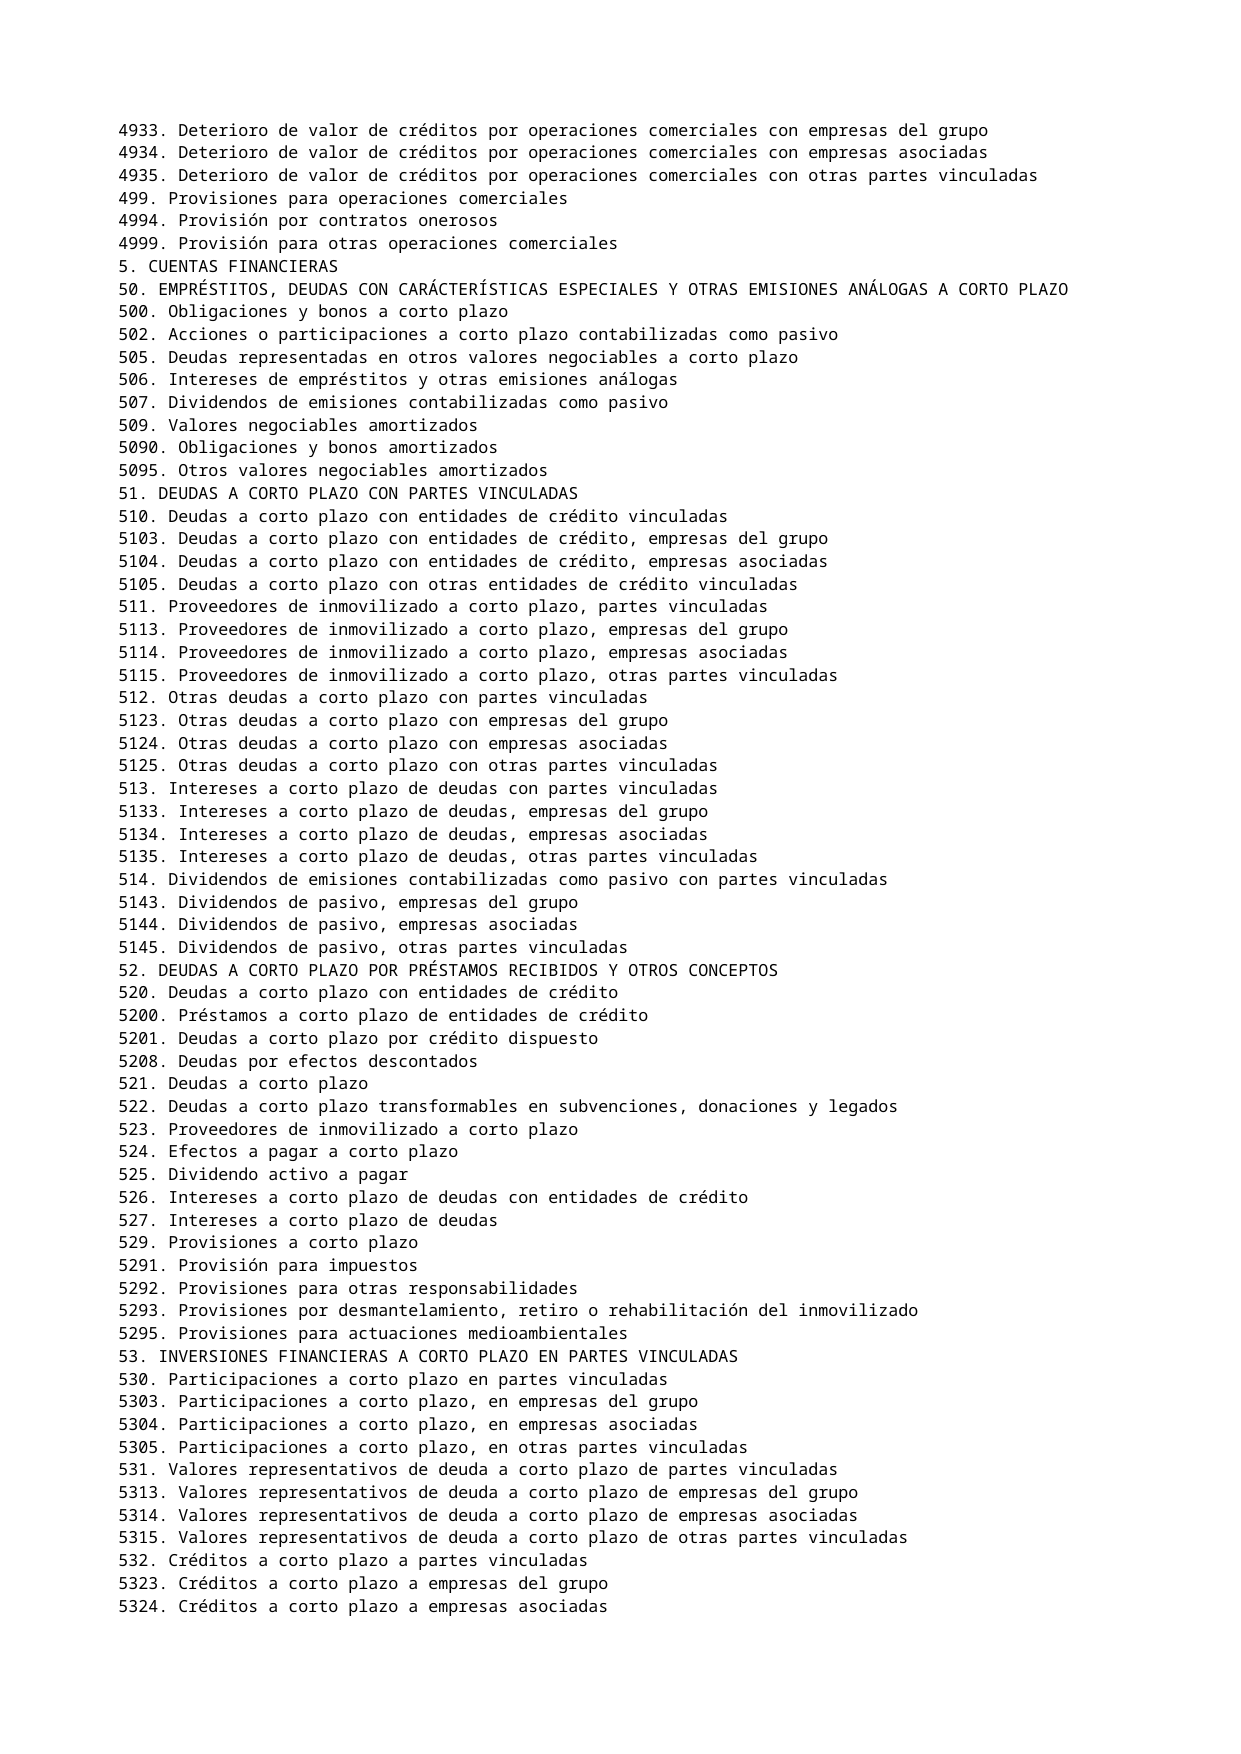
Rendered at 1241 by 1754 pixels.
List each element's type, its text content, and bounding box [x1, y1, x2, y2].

text 4934. Deterioro de valor de créditos por operaciones comerciales con empresas asociadas [118, 141, 1122, 163]
text 5105. Deudas a corto plazo con otras entidades de crédito vinculadas [118, 572, 1122, 595]
text 507. Dividendos de emisiones contabilizadas como pasivo [118, 391, 1122, 413]
text 532. Créditos a corto plazo a partes vinculadas [118, 1549, 1122, 1571]
text 5293. Provisiones por desmantelamiento, retiro o rehabilitación del inmovilizado [118, 1299, 1122, 1322]
text 530. Participaciones a corto plazo en partes vinculadas [118, 1367, 1122, 1390]
text 5135. Intereses a corto plazo de deudas, otras partes vinculadas [118, 845, 1122, 867]
text 509. Valores negociables amortizados [118, 413, 1122, 436]
text 5115. Proveedores de inmovilizado a corto plazo, otras partes vinculadas [118, 663, 1122, 686]
text 5323. Créditos a corto plazo a empresas del grupo [118, 1571, 1122, 1594]
text 4933. Deterioro de valor de créditos por operaciones comerciales con empresas del grupo [118, 118, 1122, 141]
text 5208. Deudas por efectos descontados [118, 1049, 1122, 1072]
text 529. Provisiones a corto plazo [118, 1231, 1122, 1253]
text 5291. Provisión para impuestos [118, 1253, 1122, 1276]
text 522. Deudas a corto plazo transformables en subvenciones, donaciones y legados [118, 1094, 1122, 1117]
text 499. Provisiones para operaciones comerciales [118, 186, 1122, 209]
text 5133. Intereses a corto plazo de deudas, empresas del grupo [118, 799, 1122, 822]
text 53. INVERSIONES FINANCIERAS A CORTO PLAZO EN PARTES VINCULADAS [118, 1344, 1122, 1367]
text 523. Proveedores de inmovilizado a corto plazo [118, 1117, 1122, 1140]
text 5090. Obligaciones y bonos amortizados [118, 436, 1122, 459]
text 527. Intereses a corto plazo de deudas [118, 1208, 1122, 1231]
text 5200. Préstamos a corto plazo de entidades de crédito [118, 1004, 1122, 1026]
text 521. Deudas a corto plazo [118, 1072, 1122, 1094]
text 5103. Deudas a corto plazo con entidades de crédito, empresas del grupo [118, 527, 1122, 549]
text 5145. Dividendos de pasivo, otras partes vinculadas [118, 936, 1122, 958]
text 5295. Provisiones para actuaciones medioambientales [118, 1322, 1122, 1344]
text 531. Valores representativos de deuda a corto plazo de partes vinculadas [118, 1458, 1122, 1481]
text 511. Proveedores de inmovilizado a corto plazo, partes vinculadas [118, 595, 1122, 618]
text 5144. Dividendos de pasivo, empresas asociadas [118, 913, 1122, 936]
text 5324. Créditos a corto plazo a empresas asociadas [118, 1594, 1122, 1617]
text 5113. Proveedores de inmovilizado a corto plazo, empresas del grupo [118, 618, 1122, 640]
text 5313. Valores representativos de deuda a corto plazo de empresas del grupo [118, 1481, 1122, 1503]
text 520. Deudas a corto plazo con entidades de crédito [118, 981, 1122, 1004]
text 514. Dividendos de emisiones contabilizadas como pasivo con partes vinculadas [118, 867, 1122, 890]
text 5292. Provisiones para otras responsabilidades [118, 1276, 1122, 1299]
text 5104. Deudas a corto plazo con entidades de crédito, empresas asociadas [118, 549, 1122, 572]
text 5314. Valores representativos de deuda a corto plazo de empresas asociadas [118, 1503, 1122, 1526]
text 4994. Provisión por contratos onerosos [118, 209, 1122, 232]
text 510. Deudas a corto plazo con entidades de crédito vinculadas [118, 504, 1122, 527]
text 5125. Otras deudas a corto plazo con otras partes vinculadas [118, 754, 1122, 777]
text 506. Intereses de empréstitos y otras emisiones análogas [118, 368, 1122, 391]
text 50. EMPRÉSTITOS, DEUDAS CON CARÁCTERÍSTICAS ESPECIALES Y OTRAS EMISIONES ANÁLOGAS A CORTO PLAZO [118, 277, 1122, 300]
text 502. Acciones o participaciones a corto plazo contabilizadas como pasivo [118, 322, 1122, 345]
text 5134. Intereses a corto plazo de deudas, empresas asociadas [118, 822, 1122, 845]
text 526. Intereses a corto plazo de deudas con entidades de crédito [118, 1185, 1122, 1208]
text 5123. Otras deudas a corto plazo con empresas del grupo [118, 708, 1122, 731]
text 5124. Otras deudas a corto plazo con empresas asociadas [118, 731, 1122, 754]
text 5201. Deudas a corto plazo por crédito dispuesto [118, 1026, 1122, 1049]
text 52. DEUDAS A CORTO PLAZO POR PRÉSTAMOS RECIBIDOS Y OTROS CONCEPTOS [118, 958, 1122, 981]
text 5303. Participaciones a corto plazo, en empresas del grupo [118, 1390, 1122, 1412]
text 500. Obligaciones y bonos a corto plazo [118, 300, 1122, 322]
text 513. Intereses a corto plazo de deudas con partes vinculadas [118, 777, 1122, 799]
text 5305. Participaciones a corto plazo, en otras partes vinculadas [118, 1435, 1122, 1458]
text 524. Efectos a pagar a corto plazo [118, 1140, 1122, 1163]
text 51. DEUDAS A CORTO PLAZO CON PARTES VINCULADAS [118, 481, 1122, 504]
text 505. Deudas representadas en otros valores negociables a corto plazo [118, 345, 1122, 368]
text 5304. Participaciones a corto plazo, en empresas asociadas [118, 1412, 1122, 1435]
text 5095. Otros valores negociables amortizados [118, 459, 1122, 481]
text 5114. Proveedores de inmovilizado a corto plazo, empresas asociadas [118, 640, 1122, 663]
text 5315. Valores representativos de deuda a corto plazo de otras partes vinculadas [118, 1526, 1122, 1549]
text 4999. Provisión para otras operaciones comerciales [118, 232, 1122, 254]
text 525. Dividendo activo a pagar [118, 1163, 1122, 1185]
text 512. Otras deudas a corto plazo con partes vinculadas [118, 686, 1122, 708]
text 5. CUENTAS FINANCIERAS [118, 254, 1122, 277]
text 5143. Dividendos de pasivo, empresas del grupo [118, 890, 1122, 913]
text 4935. Deterioro de valor de créditos por operaciones comerciales con otras partes vinculadas [118, 163, 1122, 186]
